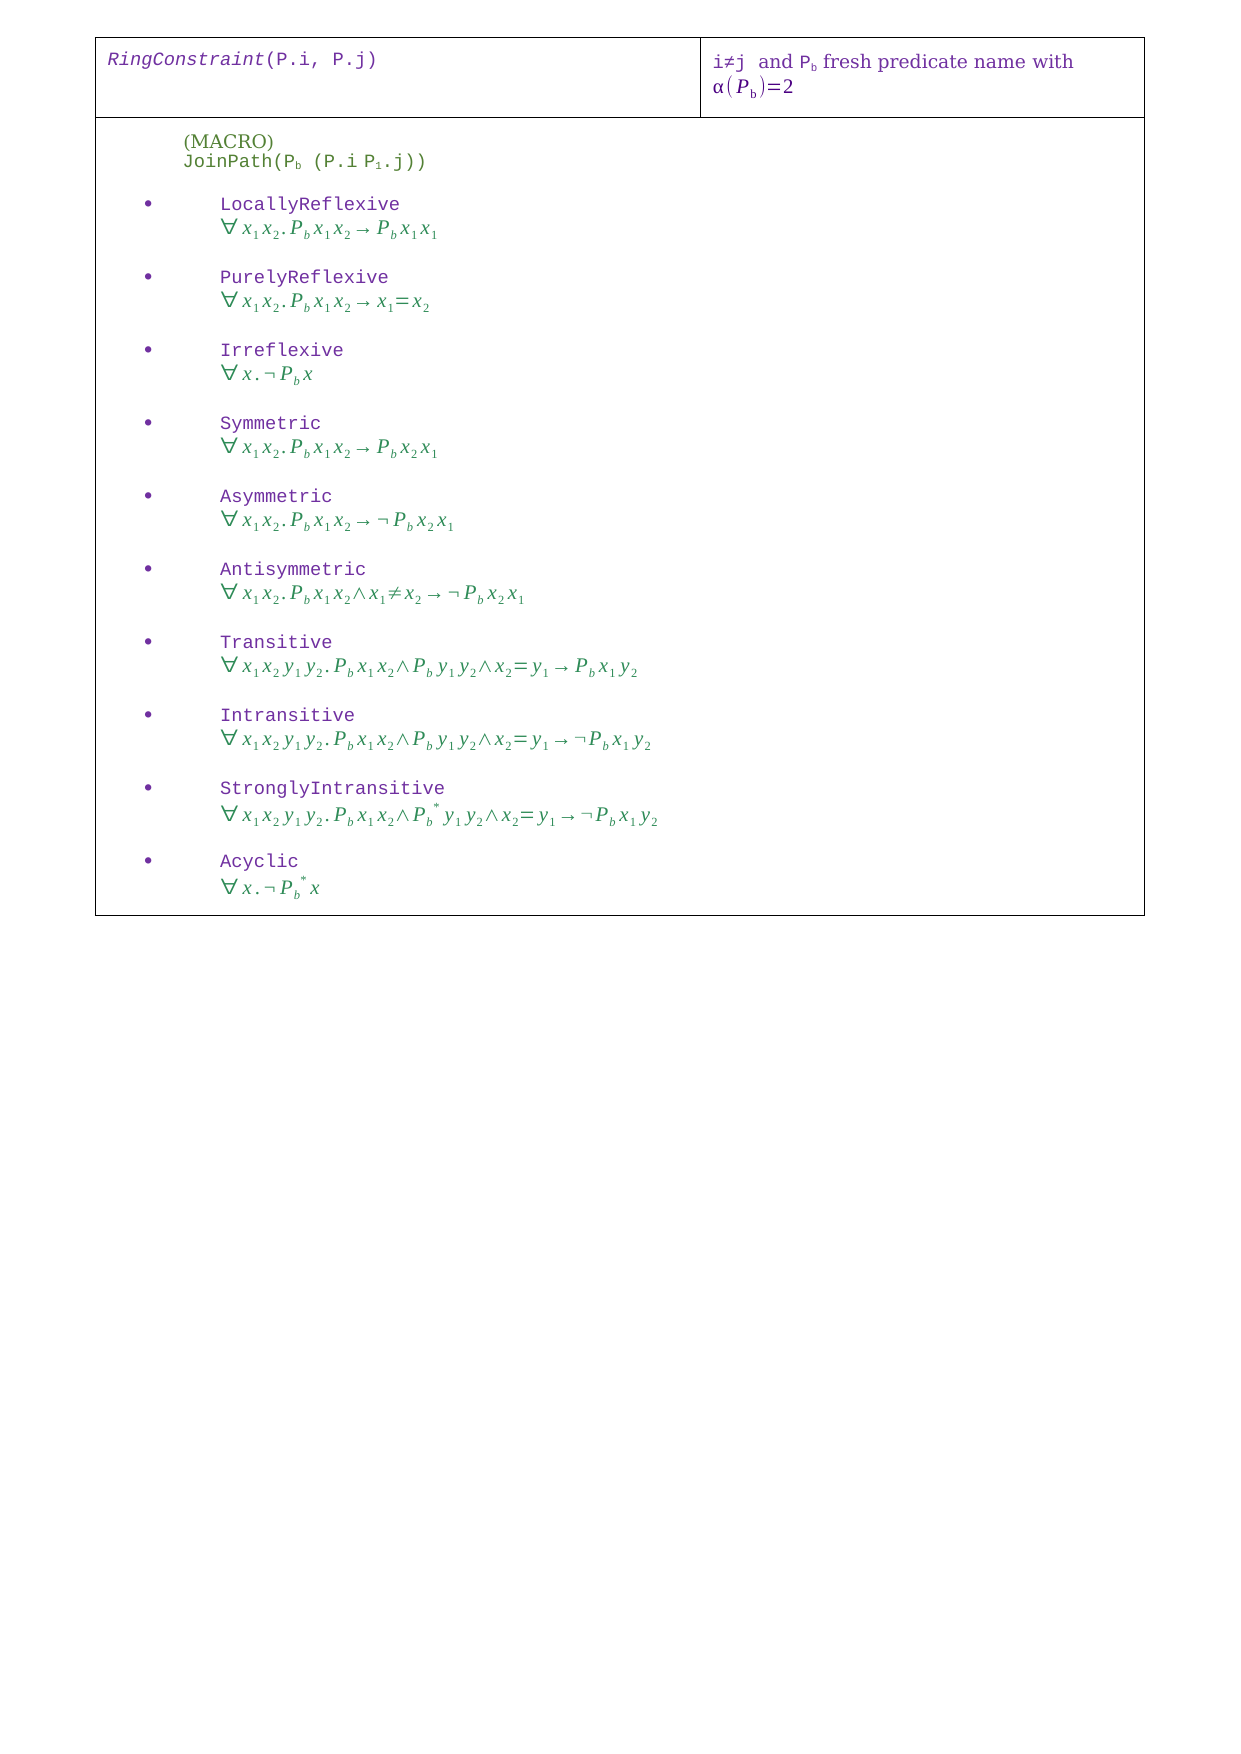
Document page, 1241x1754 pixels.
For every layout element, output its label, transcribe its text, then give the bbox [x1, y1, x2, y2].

table_cell (MACRO) JoinPath(Pb (P.i P1.j)) LocallyReflexive PurelyReflexive Irreflexive Symmetric Asymmetric Antisymmetric Transitive Intransitive StronglyIntransitive Acyclic [96, 118, 1144, 915]
table_header i≠j and Pb fresh predicate name with [701, 38, 1144, 117]
table_header RingConstraint(P.i, P.j) [96, 38, 700, 117]
